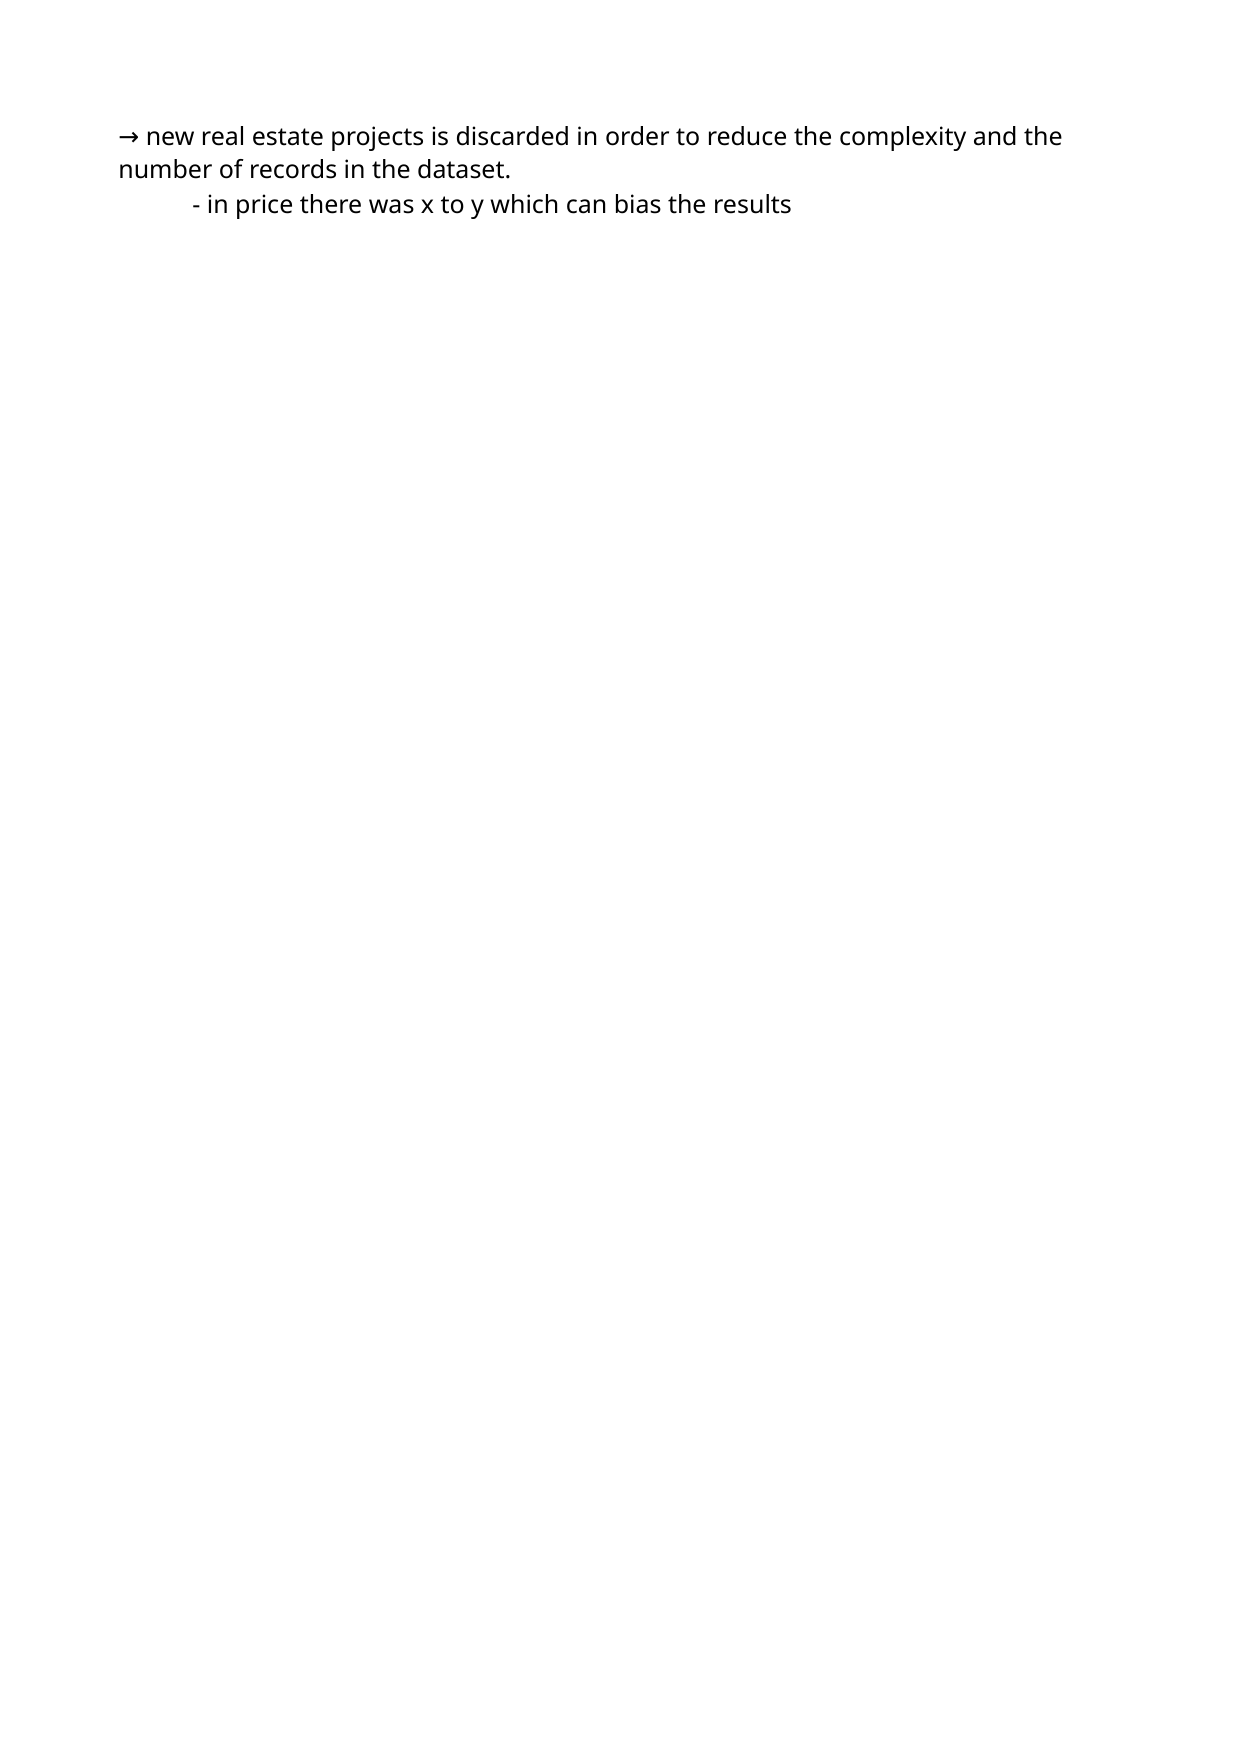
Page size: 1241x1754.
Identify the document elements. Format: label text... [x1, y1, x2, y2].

text → new real estate projects is discarded in order to reduce the complexity and the number of records in the dataset. [118, 118, 1122, 186]
text - in price there was x to y which can bias the results [118, 186, 1122, 220]
